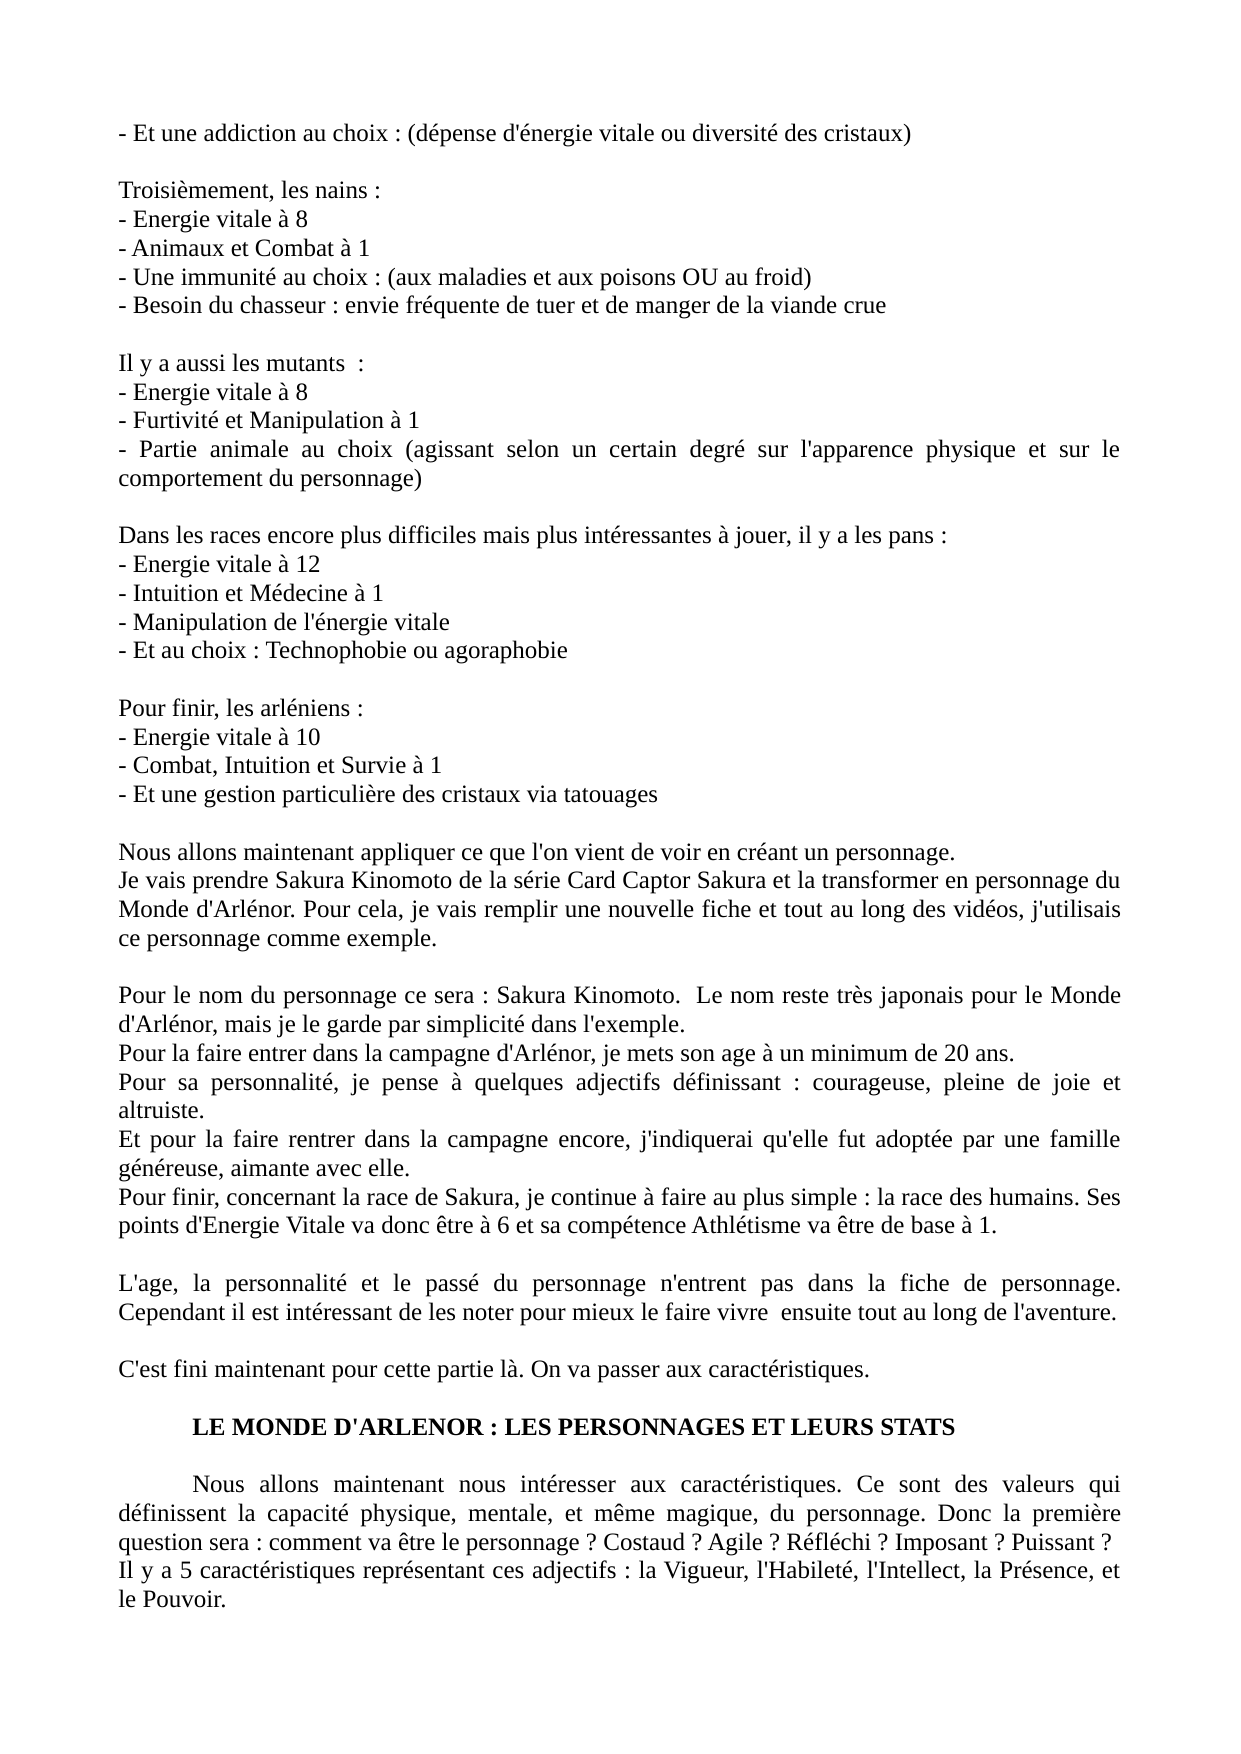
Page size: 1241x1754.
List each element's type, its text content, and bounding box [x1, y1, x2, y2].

text Pour sa personnalité, je pense à quelques adjectifs définissant : courageuse, pleine de joie et altruiste. [118, 1067, 1122, 1124]
text - Et au choix : Technophobie ou agoraphobie [118, 636, 1122, 664]
text LE MONDE D'ARLENOR : LES PERSONNAGES ET LEURS STATS [118, 1412, 1122, 1441]
text - Besoin du chasseur : envie fréquente de tuer et de manger de la viande crue [118, 291, 1122, 319]
text Il y a aussi les mutants : [118, 348, 1122, 377]
text - Partie animale au choix (agissant selon un certain degré sur l'apparence physique et sur le comportement du personnage) [118, 434, 1122, 492]
text C'est fini maintenant pour cette partie là. On va passer aux caractéristiques. [118, 1354, 1122, 1383]
text - Energie vitale à 10 [118, 722, 1122, 751]
text - Et une addiction au choix : (dépense d'énergie vitale ou diversité des cristaux) [118, 118, 1122, 147]
text - Manipulation de l'énergie vitale [118, 607, 1122, 636]
text L'age, la personnalité et le passé du personnage n'entrent pas dans la fiche de personnage. Cependant il est intéressant de les noter pour mieux le faire vivre ensuite tout au long de l'aventure. [118, 1268, 1122, 1326]
text - Energie vitale à 8 [118, 204, 1122, 233]
text Il y a 5 caractéristiques représentant ces adjectifs : la Vigueur, l'Habileté, l'Intellect, la Présence, et le Pouvoir. [118, 1556, 1122, 1613]
text Pour finir, concernant la race de Sakura, je continue à faire au plus simple : la race des humains. Ses points d'Energie Vitale va donc être à 6 et sa compétence Athlétisme va être de base à 1. [118, 1182, 1122, 1239]
text Pour la faire entrer dans la campagne d'Arlénor, je mets son age à un minimum de 20 ans. [118, 1038, 1122, 1067]
text - Energie vitale à 12 [118, 549, 1122, 578]
text Troisièmement, les nains : [118, 176, 1122, 204]
text Je vais prendre Sakura Kinomoto de la série Card Captor Sakura et la transformer en personnage du Monde d'Arlénor. Pour cela, je vais remplir une nouvelle fiche et tout au long des vidéos, j'utilisais ce personnage comme exemple. [118, 866, 1122, 952]
text Dans les races encore plus difficiles mais plus intéressantes à jouer, il y a les pans : [118, 521, 1122, 549]
text Nous allons maintenant appliquer ce que l'on vient de voir en créant un personnage. [118, 837, 1122, 866]
text Pour finir, les arléniens : [118, 693, 1122, 722]
text - Intuition et Médecine à 1 [118, 578, 1122, 607]
text Et pour la faire rentrer dans la campagne encore, j'indiquerai qu'elle fut adoptée par une famille généreuse, aimante avec elle. [118, 1124, 1122, 1182]
text - Animaux et Combat à 1 [118, 233, 1122, 262]
text Nous allons maintenant nous intéresser aux caractéristiques. Ce sont des valeurs qui définissent la capacité physique, mentale, et même magique, du personnage. Donc la première question sera : comment va être le personnage ? Costaud ? Agile ? Réfléchi ? Imposant ? Puissant ? [118, 1469, 1122, 1556]
text - Une immunité au choix : (aux maladies et aux poisons OU au froid) [118, 262, 1122, 291]
text - Energie vitale à 8 [118, 377, 1122, 406]
text Pour le nom du personnage ce sera : Sakura Kinomoto. Le nom reste très japonais pour le Monde d'Arlénor, mais je le garde par simplicité dans l'exemple. [118, 981, 1122, 1038]
text - Et une gestion particulière des cristaux via tatouages [118, 779, 1122, 808]
text - Furtivité et Manipulation à 1 [118, 406, 1122, 434]
text - Combat, Intuition et Survie à 1 [118, 751, 1122, 779]
